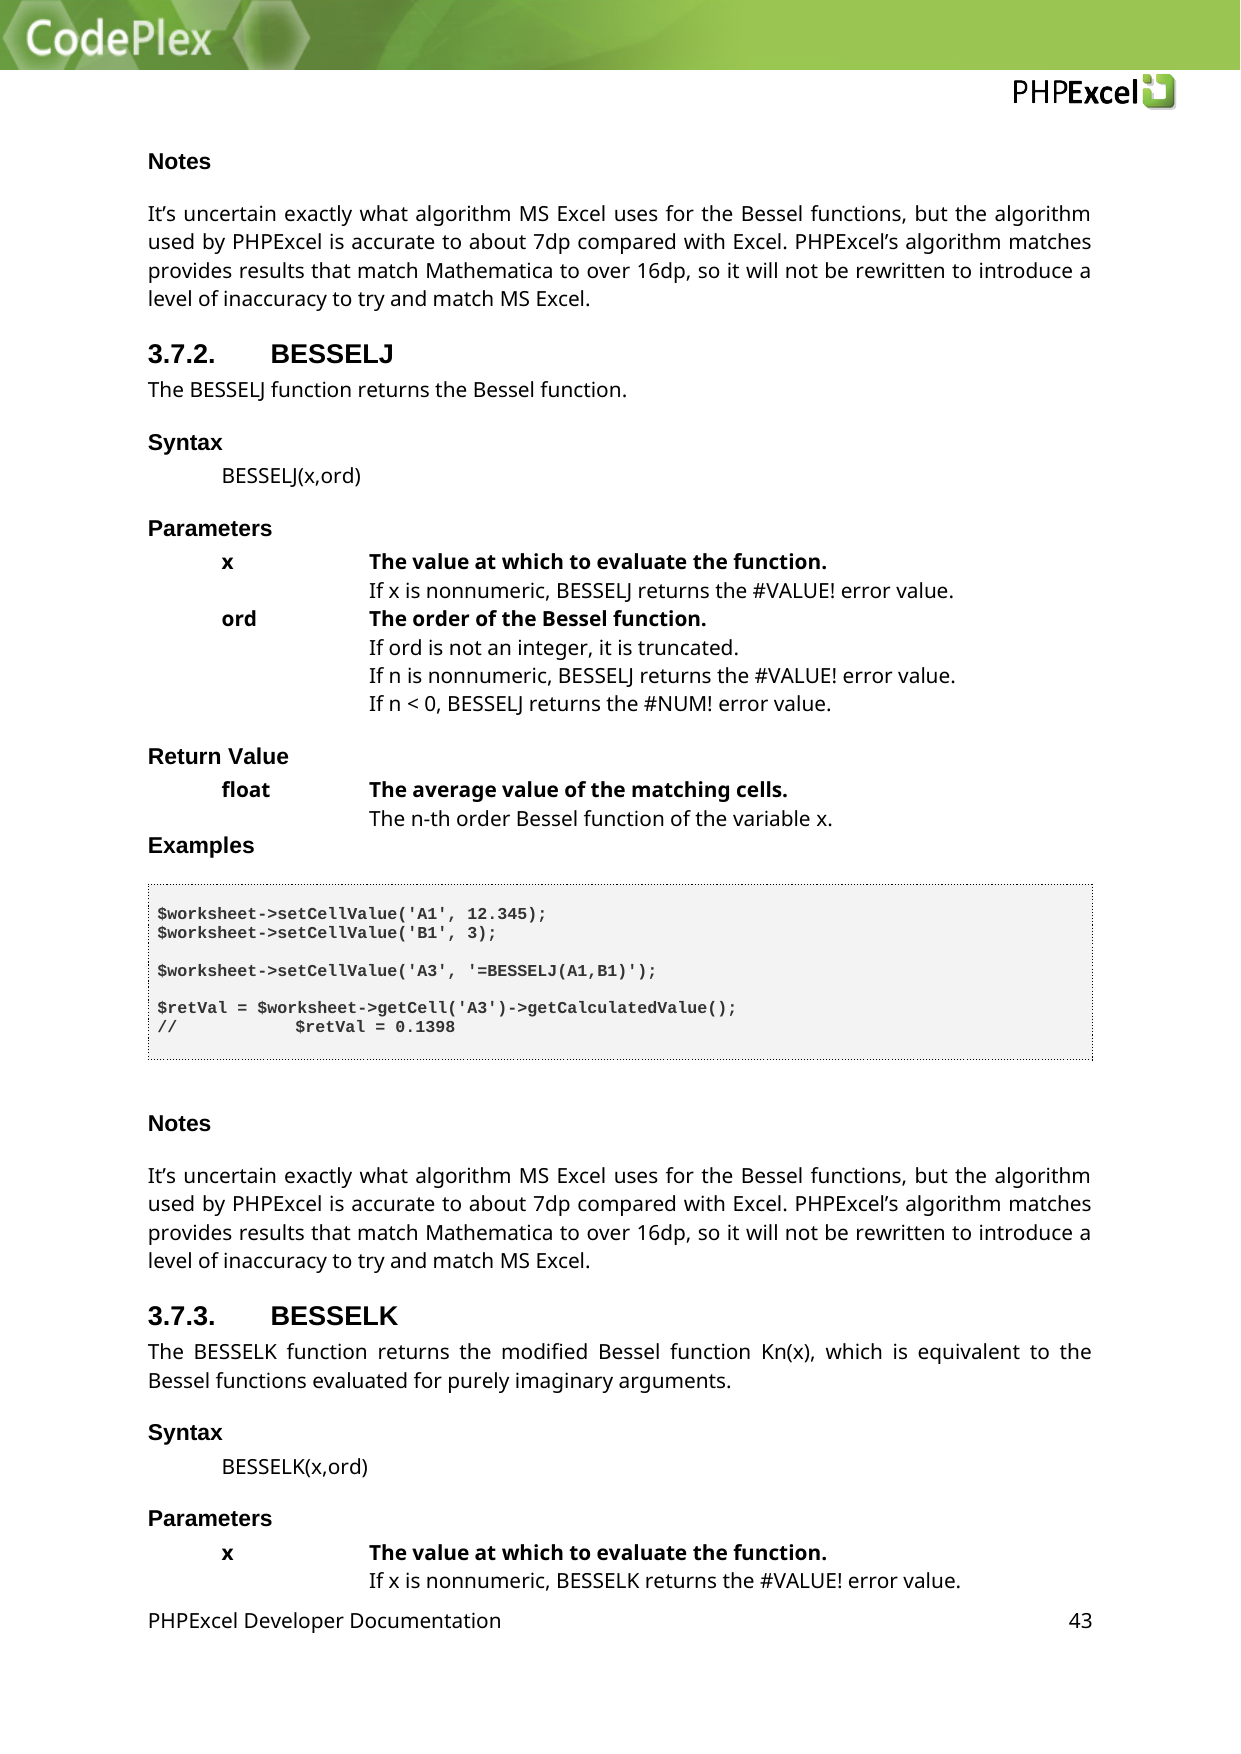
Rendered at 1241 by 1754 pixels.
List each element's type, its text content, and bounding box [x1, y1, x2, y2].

text The BESSELJ function returns the Bessel function. [148, 375, 1093, 404]
text If x is nonnumeric, BESSELJ returns the #VALUE! error value. [369, 576, 1093, 604]
text If ord is not an integer, it is truncated. [369, 633, 1093, 661]
text It’s uncertain exactly what algorithm MS Excel uses for the Bessel functions, but the algorithm used by PHPExcel is accurate to about 7dp compared with Excel. PHPExcel’s algorithm matches provides results that match Mathematica to over 16dp, so it will not be rewritten to introduce a level of inaccuracy to try and match MS Excel. [148, 199, 1093, 313]
text x The value at which to evaluate the function. [221, 547, 1093, 576]
text $retVal = $worksheet->getCell('A3')->getCalculatedValue(); [148, 997, 1093, 1016]
text BESSELJ(x,ord) [221, 461, 1093, 490]
text x The value at which to evaluate the function. [221, 1538, 1093, 1566]
text $worksheet->setCellValue('B1', 3); [148, 921, 1093, 940]
subtitle Syntax [148, 1419, 1093, 1446]
text If n is nonnumeric, BESSELJ returns the #VALUE! error value. [369, 661, 1093, 689]
text // $retVal = 0.1398 [148, 1016, 1093, 1034]
text float The average value of the matching cells. [221, 776, 1093, 804]
subtitle Examples [148, 832, 1093, 859]
subtitle BESSELJ [148, 338, 1093, 369]
subtitle Return Value [148, 743, 1093, 769]
text It’s uncertain exactly what algorithm MS Excel uses for the Bessel functions, but the algorithm used by PHPExcel is accurate to about 7dp compared with Excel. PHPExcel’s algorithm matches provides results that match Mathematica to over 16dp, so it will not be rewritten to introduce a level of inaccuracy to try and match MS Excel. [148, 1161, 1093, 1275]
subtitle Parameters [148, 515, 1093, 541]
text The n-th order Bessel function of the variable x. [369, 804, 1093, 832]
subtitle Notes [148, 148, 1093, 174]
subtitle BESSELK [148, 1300, 1093, 1331]
subtitle Notes [148, 1110, 1093, 1136]
text $worksheet->setCellValue('A3', '=BESSELJ(A1,B1)'); [148, 959, 1093, 978]
text ord The order of the Bessel function. [221, 604, 1093, 633]
text BESSELK(x,ord) [221, 1452, 1093, 1480]
text If n < 0, BESSELJ returns the #NUM! error value. [369, 689, 1093, 718]
subtitle Syntax [148, 429, 1093, 455]
text The BESSELK function returns the modified Bessel function Kn(x), which is equivalent to the Bessel functions evaluated for purely imaginary arguments. [148, 1337, 1093, 1394]
subtitle Parameters [148, 1505, 1093, 1532]
text If x is nonnumeric, BESSELK returns the #VALUE! error value. [369, 1566, 1093, 1595]
text $worksheet->setCellValue('A1', 12.345); [148, 903, 1093, 921]
